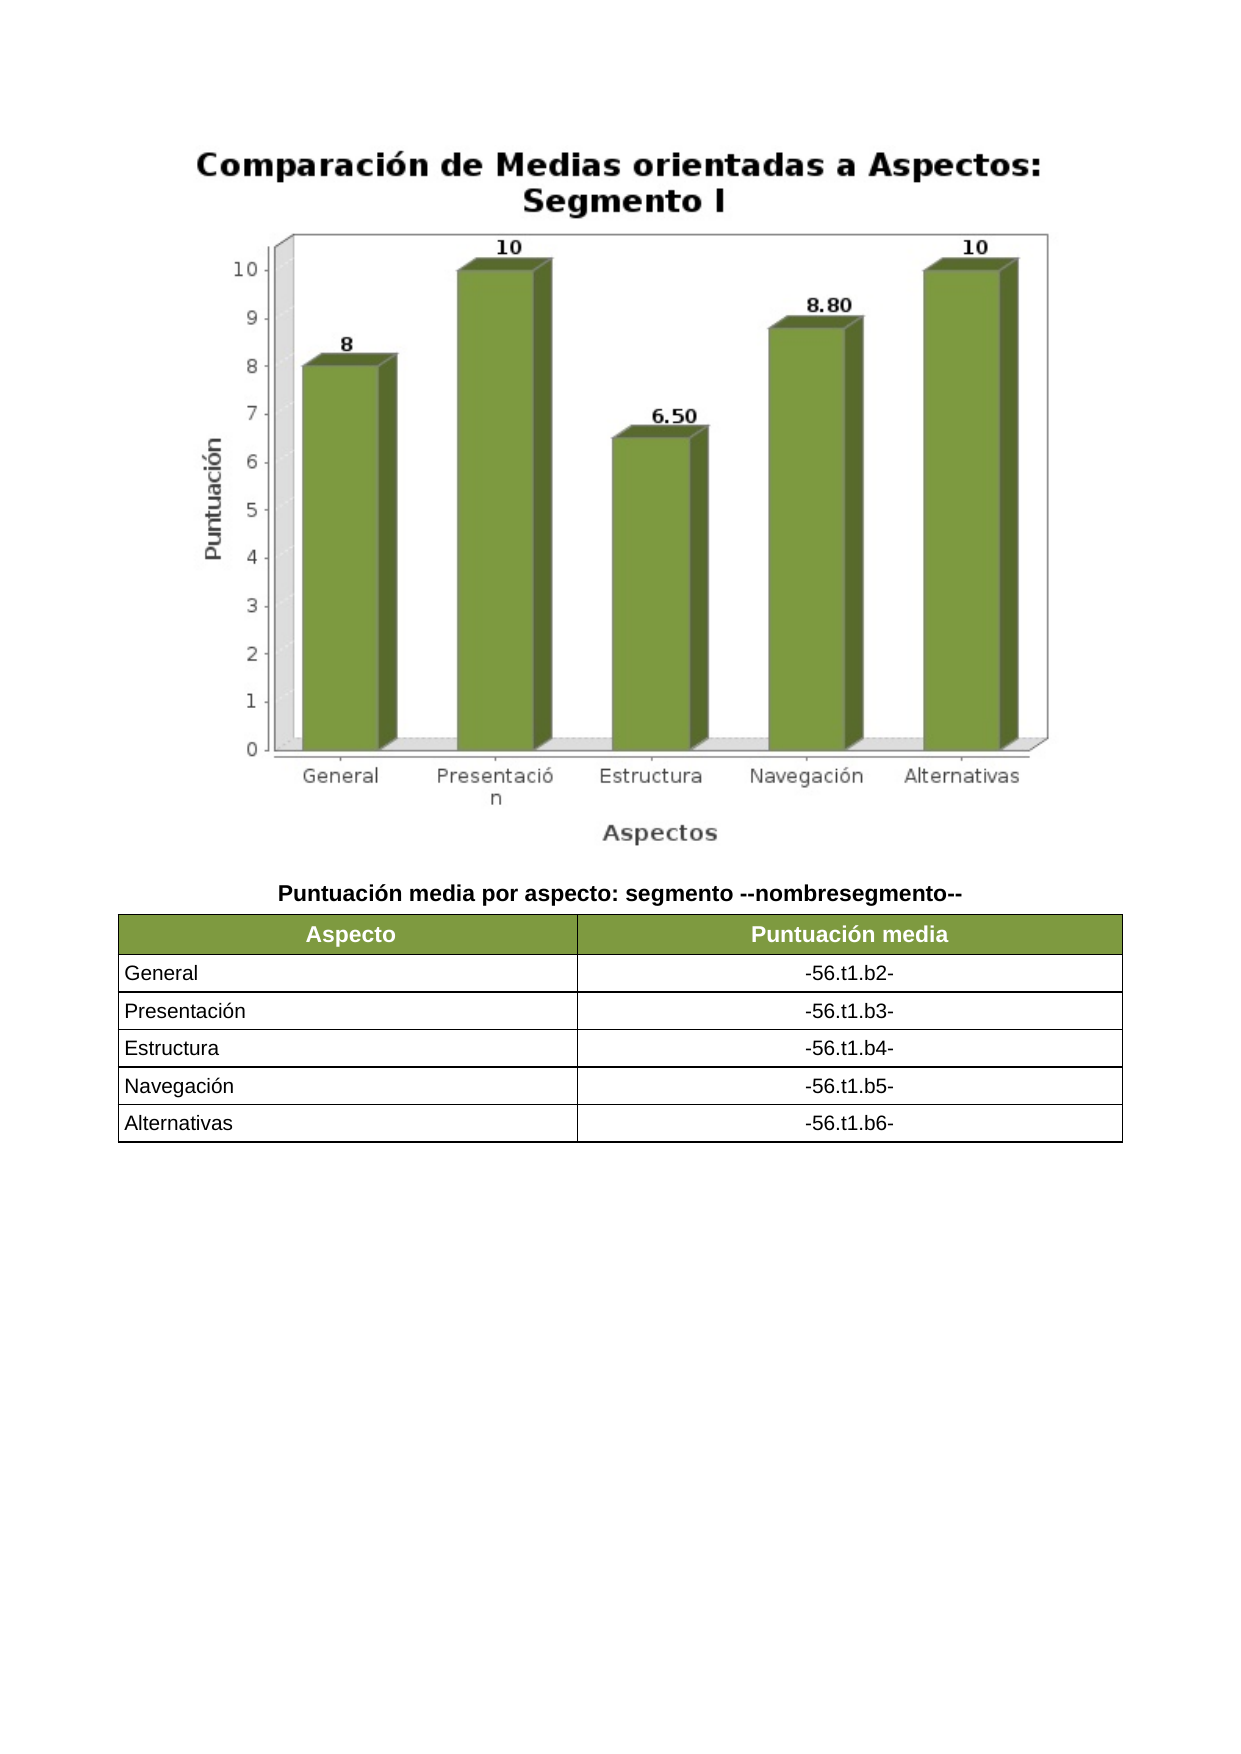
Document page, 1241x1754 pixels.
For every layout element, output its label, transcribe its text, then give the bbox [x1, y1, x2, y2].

table_cell -56.t1.b6- [578, 1105, 1122, 1141]
table_cell -56.t1.b5- [578, 1068, 1122, 1104]
picture [182, 145, 1066, 855]
table_cell -56.t1.b3- [578, 993, 1122, 1029]
table_cell Estructura [119, 1030, 577, 1066]
table_cell General [119, 955, 577, 991]
table_header Puntuación media [578, 915, 1122, 954]
table_cell -56.t1.b2- [578, 955, 1122, 991]
table_cell Navegación [119, 1068, 577, 1104]
text Puntuación media por aspecto: segmento --nombresegmento-- [118, 880, 1122, 906]
table_cell Presentación [119, 993, 577, 1029]
table_header Aspecto [119, 915, 577, 954]
table_cell -56.t1.b4- [578, 1030, 1122, 1066]
table_cell Alternativas [119, 1105, 577, 1141]
